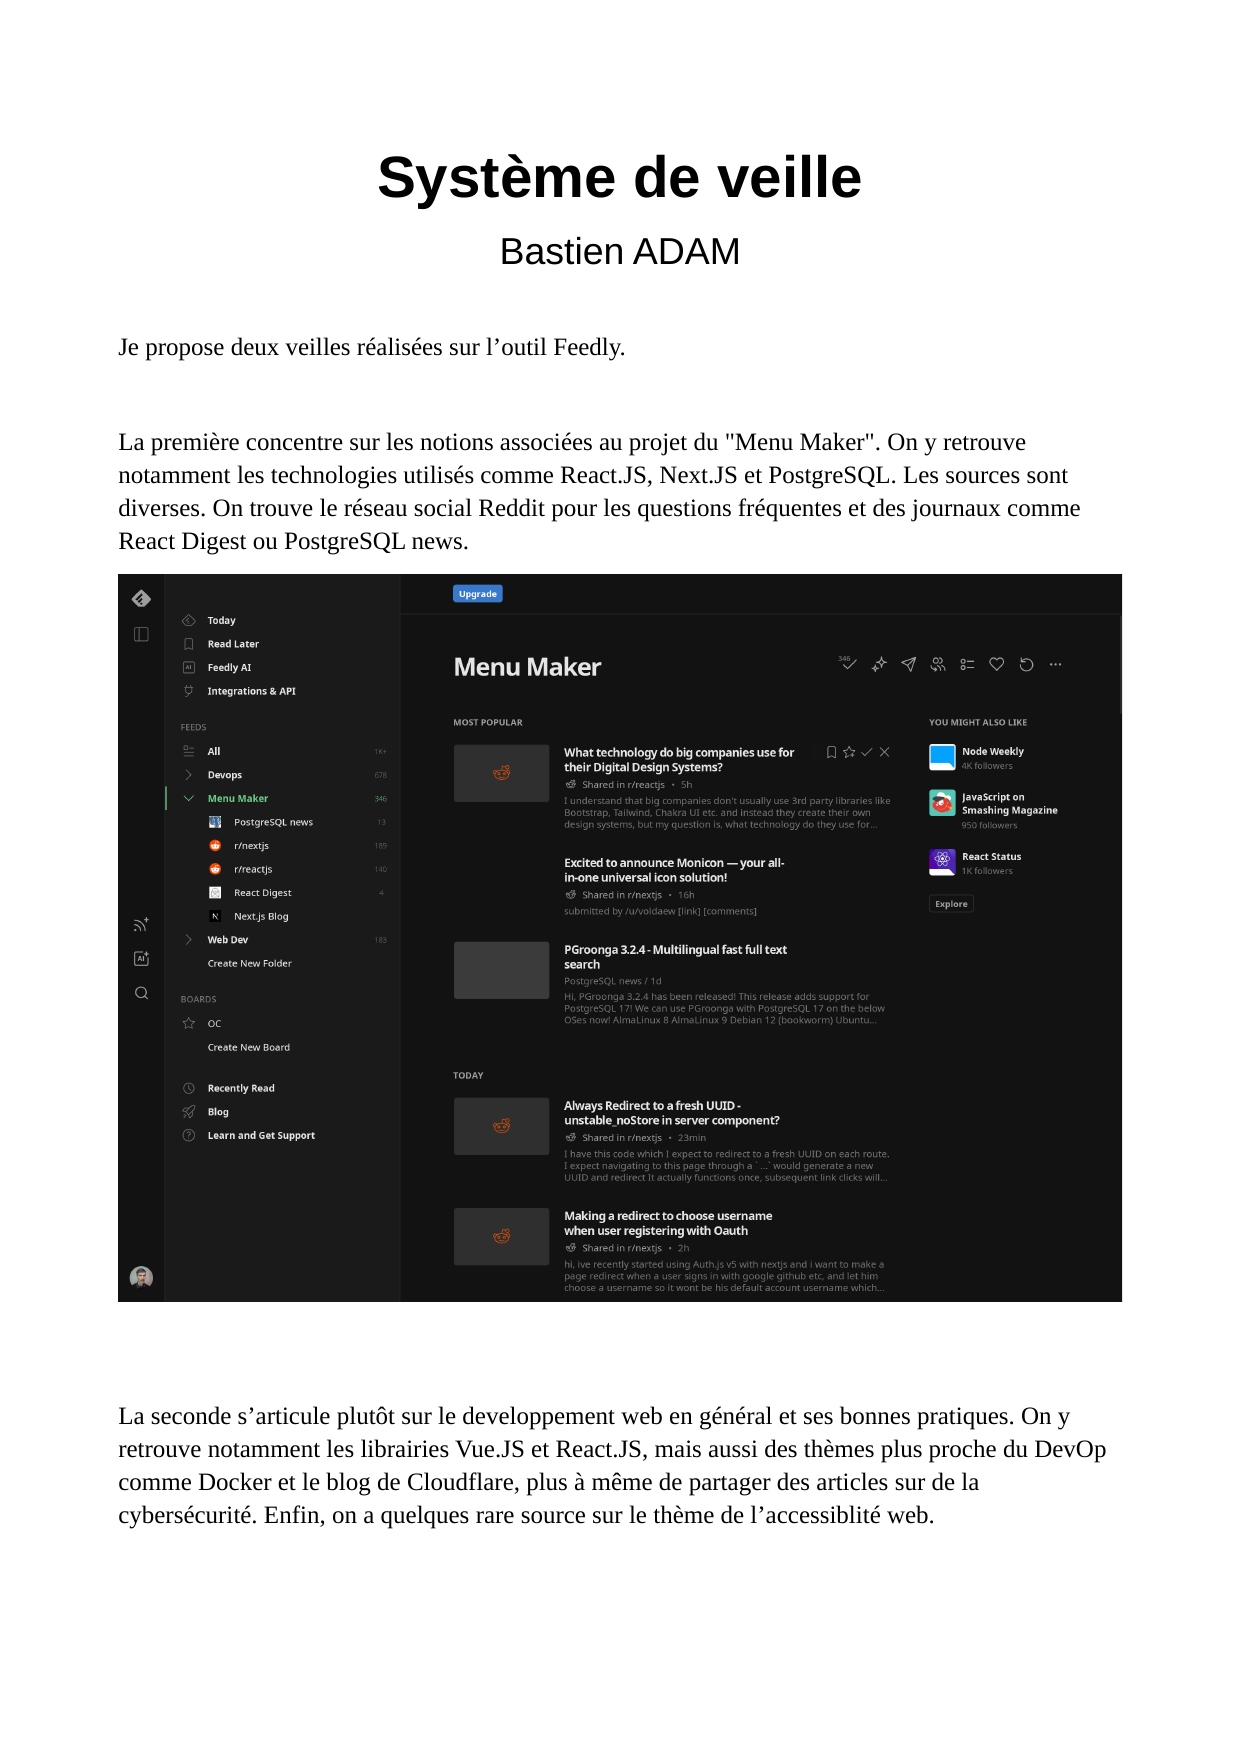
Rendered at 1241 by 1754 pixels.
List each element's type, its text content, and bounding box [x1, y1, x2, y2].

subtitle Bastien ADAM [118, 229, 1122, 272]
text La première concentre sur les notions associées au projet du "Menu Maker". On y retrouve notamment les technologies utilisés comme React.JS, Next.JS et PostgreSQL. Les sources sont diverses. On trouve le réseau social Reddit pour les questions fréquentes et des journaux comme React Digest ou PostgreSQL news. [118, 427, 1122, 555]
text La seconde s’articule plutôt sur le developpement web en général et ses bonnes pratiques. On y retrouve notamment les librairies Vue.JS et React.JS, mais aussi des thèmes plus proche du DevOp comme Docker et le blog de Cloudflare, plus à même de partager des articles sur de la cybersécurité. Enfin, on a quelques rare source sur le thème de l’accessiblité web. [118, 1401, 1122, 1528]
text Je propose deux veilles réalisées sur l’outil Feedly. [118, 332, 1122, 361]
title Système de veille [118, 143, 1122, 210]
picture [118, 574, 1123, 1302]
